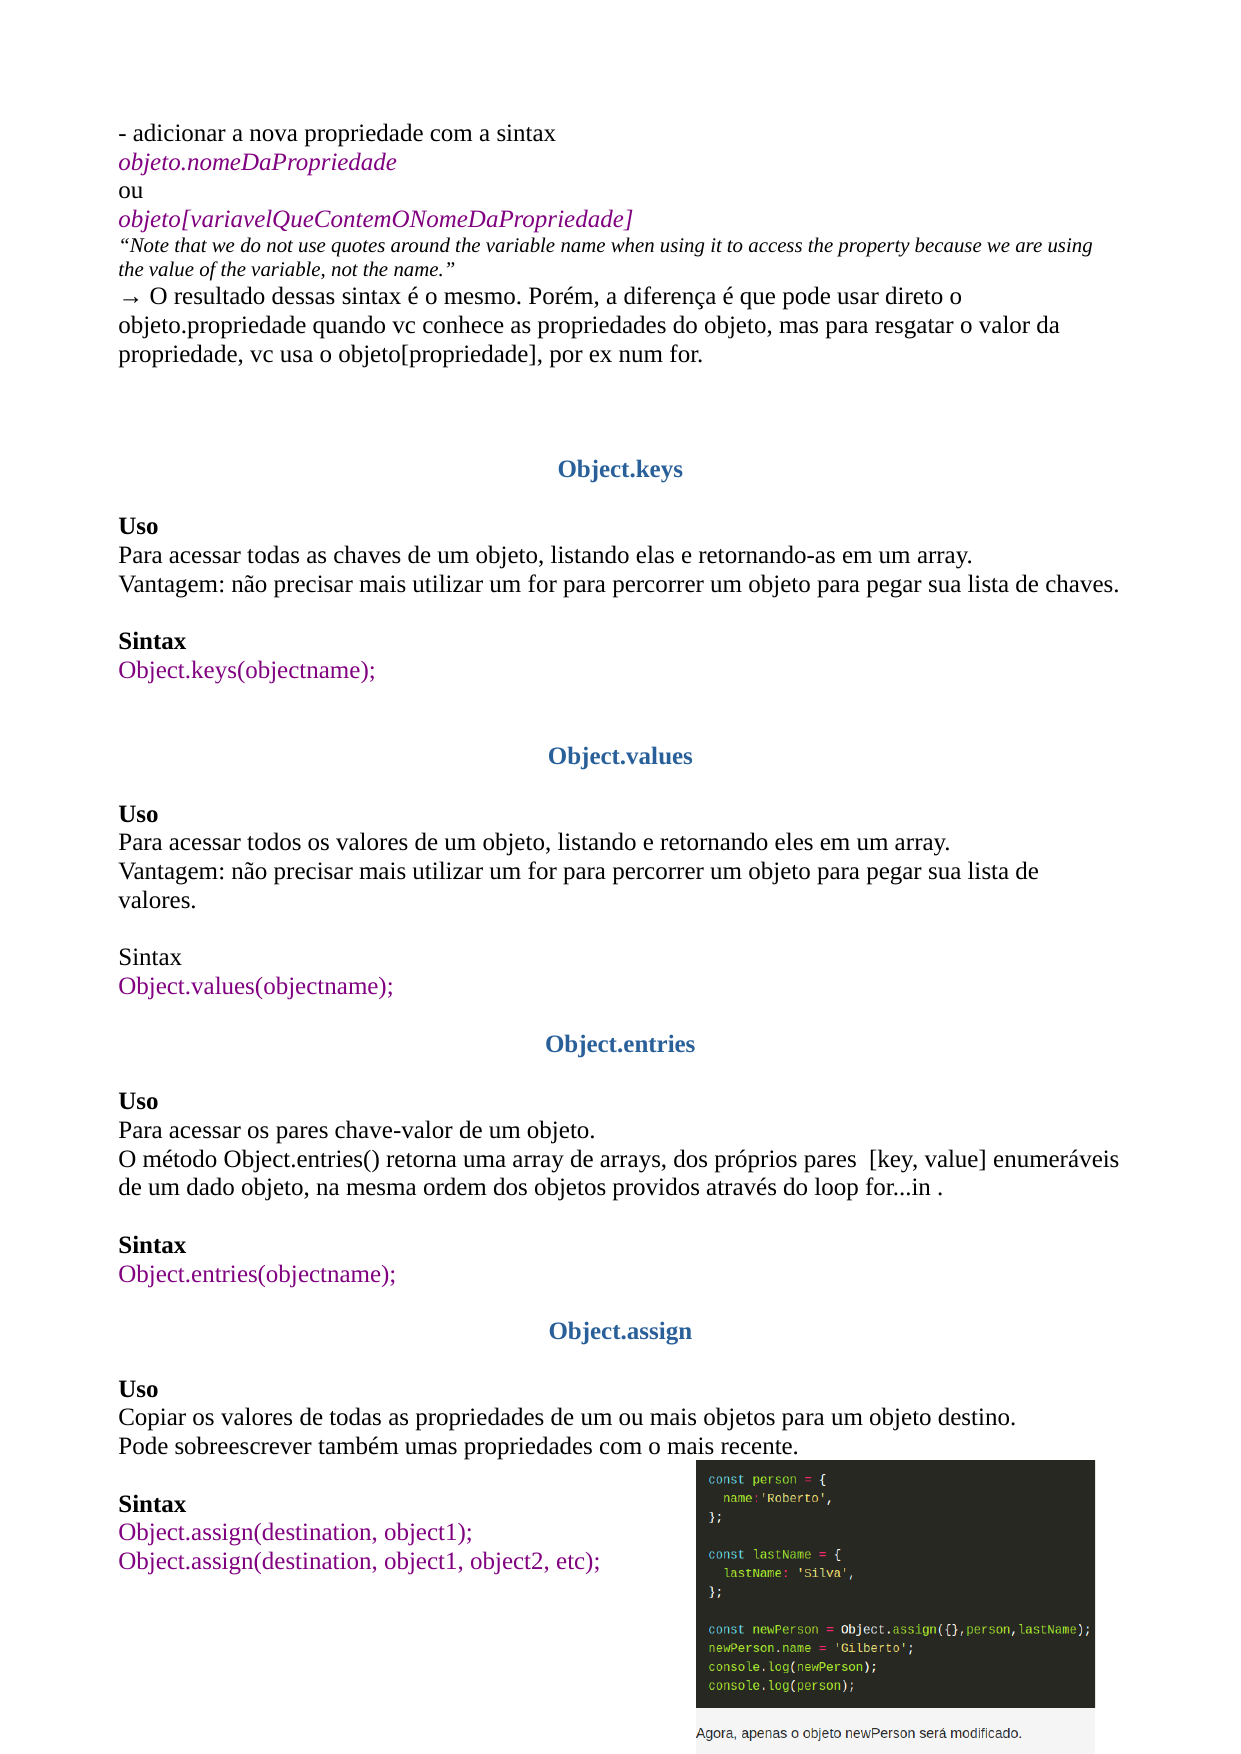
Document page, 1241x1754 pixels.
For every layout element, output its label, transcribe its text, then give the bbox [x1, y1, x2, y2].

text Object.keys [118, 454, 1122, 482]
text Object.assign [118, 1316, 1122, 1345]
text [1096, 1489, 1122, 1517]
text Sintax [118, 942, 1122, 971]
text Object.values(objectname); [118, 971, 1122, 1000]
text objeto[variavelQueContemONomeDaPropriedade] [118, 204, 1122, 233]
text Object.entries [118, 1029, 1122, 1057]
text [1096, 1517, 1122, 1546]
text Para acessar todas as chaves de um objeto, listando elas e retornando-as em um array. [118, 540, 1122, 569]
text Vantagem: não precisar mais utilizar um for para percorrer um objeto para pegar sua lista de valores. [118, 856, 1122, 914]
text Object.assign(destination, object1, object2, etc); [118, 1546, 696, 1575]
text “Note that we do not use quotes around the variable name when using it to access the property because we are using the value of the variable, not the name.” [118, 233, 1122, 281]
text ou [118, 176, 1122, 204]
text Uso [118, 1086, 1122, 1115]
text Sintax [118, 1489, 696, 1517]
text Sintax [118, 626, 1122, 655]
text Object.assign(destination, object1); [118, 1517, 696, 1546]
picture [696, 1460, 1096, 1754]
text - adicionar a nova propriedade com a sintax [118, 118, 1122, 147]
text Uso [118, 1374, 1122, 1402]
text O método Object.entries() retorna uma array de arrays, dos próprios pares [key, value] enumeráveis de um dado objeto, na mesma ordem dos objetos providos através do loop for...in . [118, 1144, 1122, 1201]
text Sintax [118, 1230, 1122, 1259]
text Uso [118, 511, 1122, 540]
text Para acessar todos os valores de um objeto, listando e retornando eles em um array. [118, 827, 1122, 856]
text Uso [118, 799, 1122, 827]
text Vantagem: não precisar mais utilizar um for para percorrer um objeto para pegar sua lista de chaves. [118, 569, 1122, 597]
text Object.values [118, 741, 1122, 770]
text Para acessar os pares chave-valor de um objeto. [118, 1115, 1122, 1144]
text Object.keys(objectname); [118, 655, 1122, 684]
text Copiar os valores de todas as propriedades de um ou mais objetos para um objeto destino. [118, 1402, 1122, 1431]
text Object.entries(objectname); [118, 1259, 1122, 1287]
text Pode sobreescrever também umas propriedades com o mais recente. [118, 1431, 1122, 1460]
text → O resultado dessas sintax é o mesmo. Porém, a diferença é que pode usar direto o objeto.propriedade quando vc conhece as propriedades do objeto, mas para resgatar o valor da propriedade, vc usa o objeto[propriedade], por ex num for. [118, 281, 1122, 367]
text objeto.nomeDaPropriedade [118, 147, 1122, 176]
